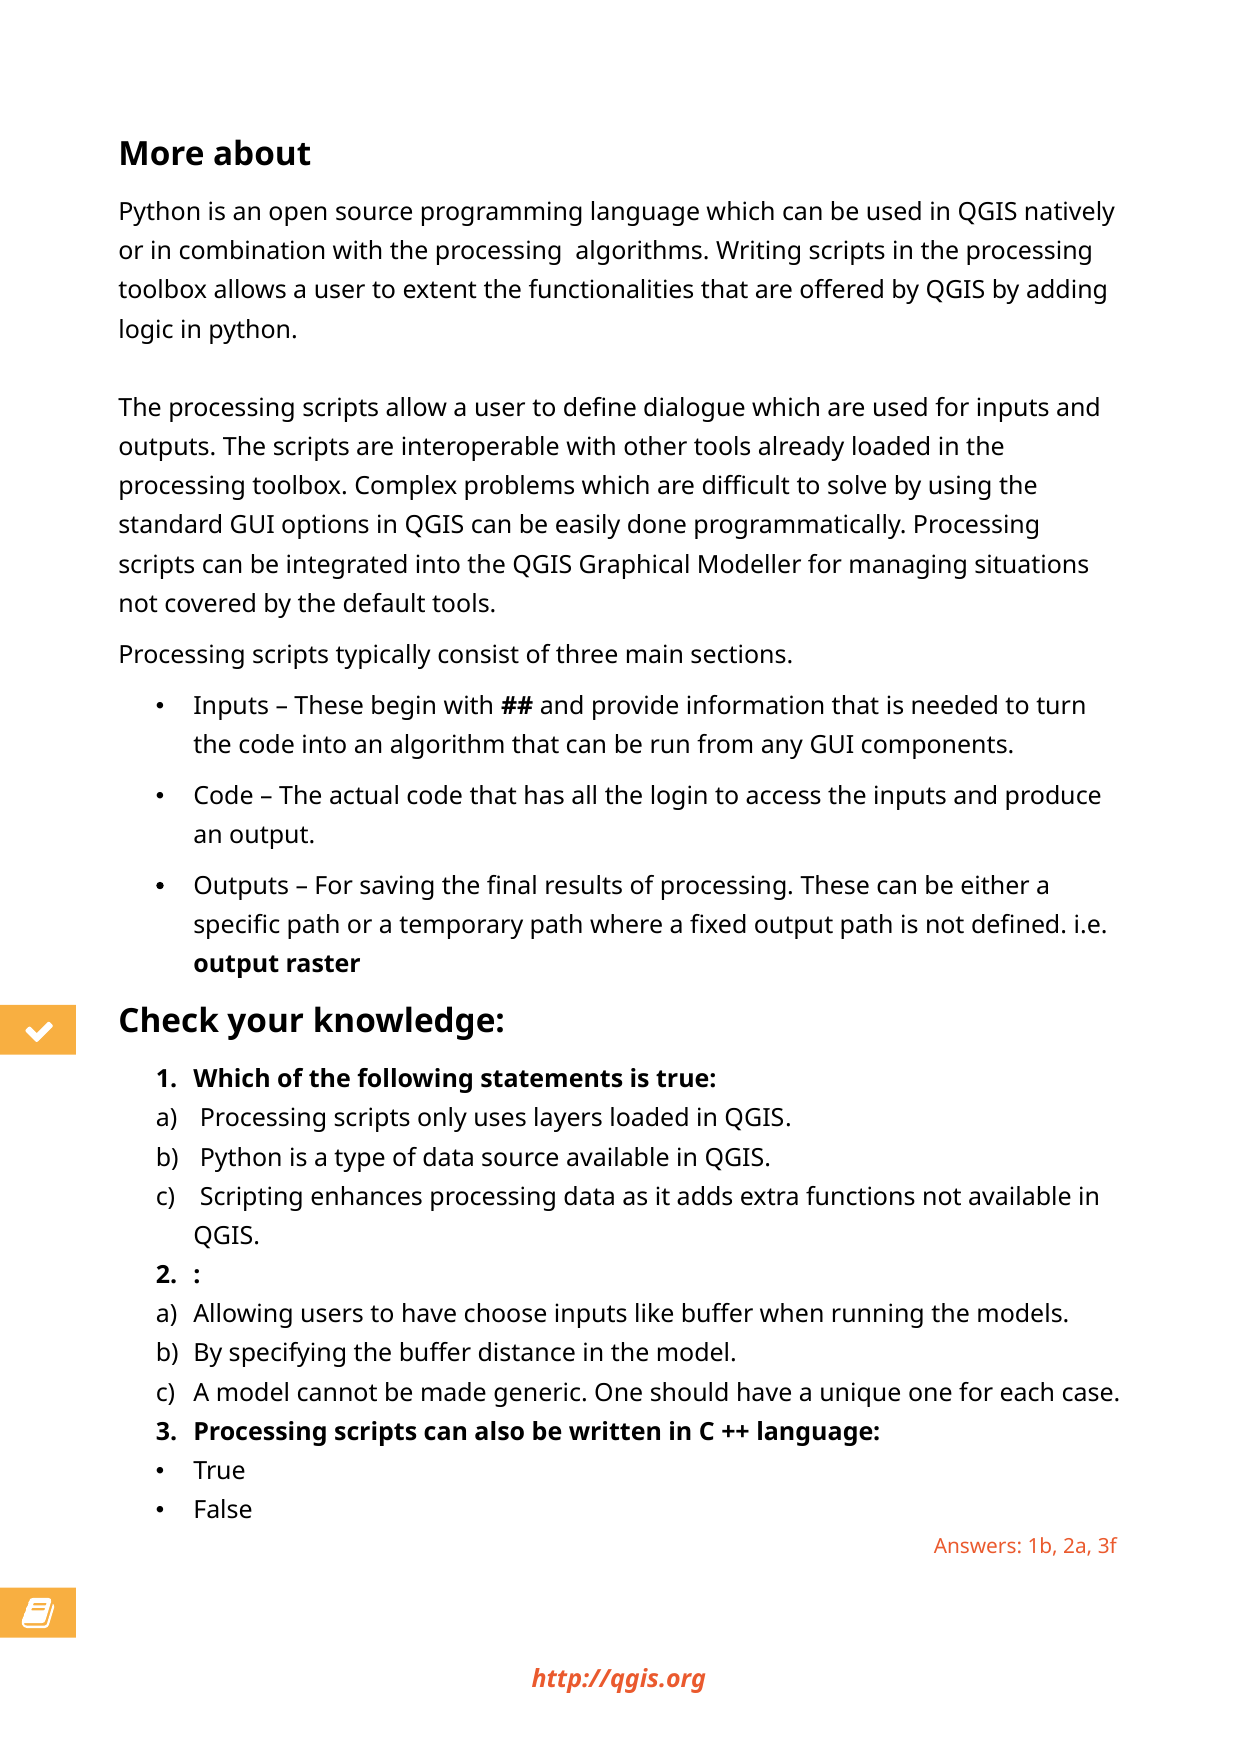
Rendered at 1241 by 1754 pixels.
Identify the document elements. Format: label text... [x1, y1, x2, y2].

subtitle More about [118, 130, 1122, 175]
list Processing scripts only uses layers loaded in QGIS. [156, 1100, 1122, 1134]
text Python is an open source programming language which can be used in QGIS natively or in combination with the processing algorithms. Writing scripts in the processing toolbox allows a user to extent the functionalities that are offered by QGIS by adding logic in python. [118, 194, 1122, 345]
list By specifying the buffer distance in the model. [156, 1335, 1122, 1369]
list A model cannot be made generic. One should have a unique one for each case. [156, 1374, 1122, 1408]
subtitle Code – The actual code that has all the login to access the inputs and produce an output. [156, 777, 1122, 851]
list Processing scripts can also be written in C ++ language: [156, 1413, 1122, 1447]
text Answers: 1b, 2a, 3f [118, 1531, 1122, 1559]
subtitle Processing scripts typically consist of three main sections. [118, 636, 1122, 671]
subtitle Inputs – These begin with ## and provide information that is needed to turn the code into an algorithm that can be run from any GUI components. [156, 687, 1122, 761]
list Scripting enhances processing data as it adds extra functions not available in QGIS. [156, 1178, 1122, 1252]
list : [156, 1257, 1122, 1291]
list True [156, 1452, 1122, 1487]
subtitle Outputs – For saving the final results of processing. These can be either a specific path or a temporary path where a fixed output path is not defined. i.e. output raster [156, 868, 1122, 980]
text The processing scripts allow a user to define dialogue which are used for inputs and outputs. The scripts are interoperable with other tools already loaded in the processing toolbox. Complex problems which are difficult to solve by using the standard GUI options in QGIS can be easily done programmatically. Processing scripts can be integrated into the QGIS Graphical Modeller for managing situations not covered by the default tools. [118, 390, 1122, 619]
subtitle Check your knowledge: [118, 997, 1122, 1042]
list Which of the following statements is true: [156, 1061, 1122, 1095]
list Python is a type of data source available in QGIS. [156, 1139, 1122, 1173]
list False [156, 1492, 1122, 1526]
list Allowing users to have choose inputs like buffer when running the models. [156, 1296, 1122, 1330]
